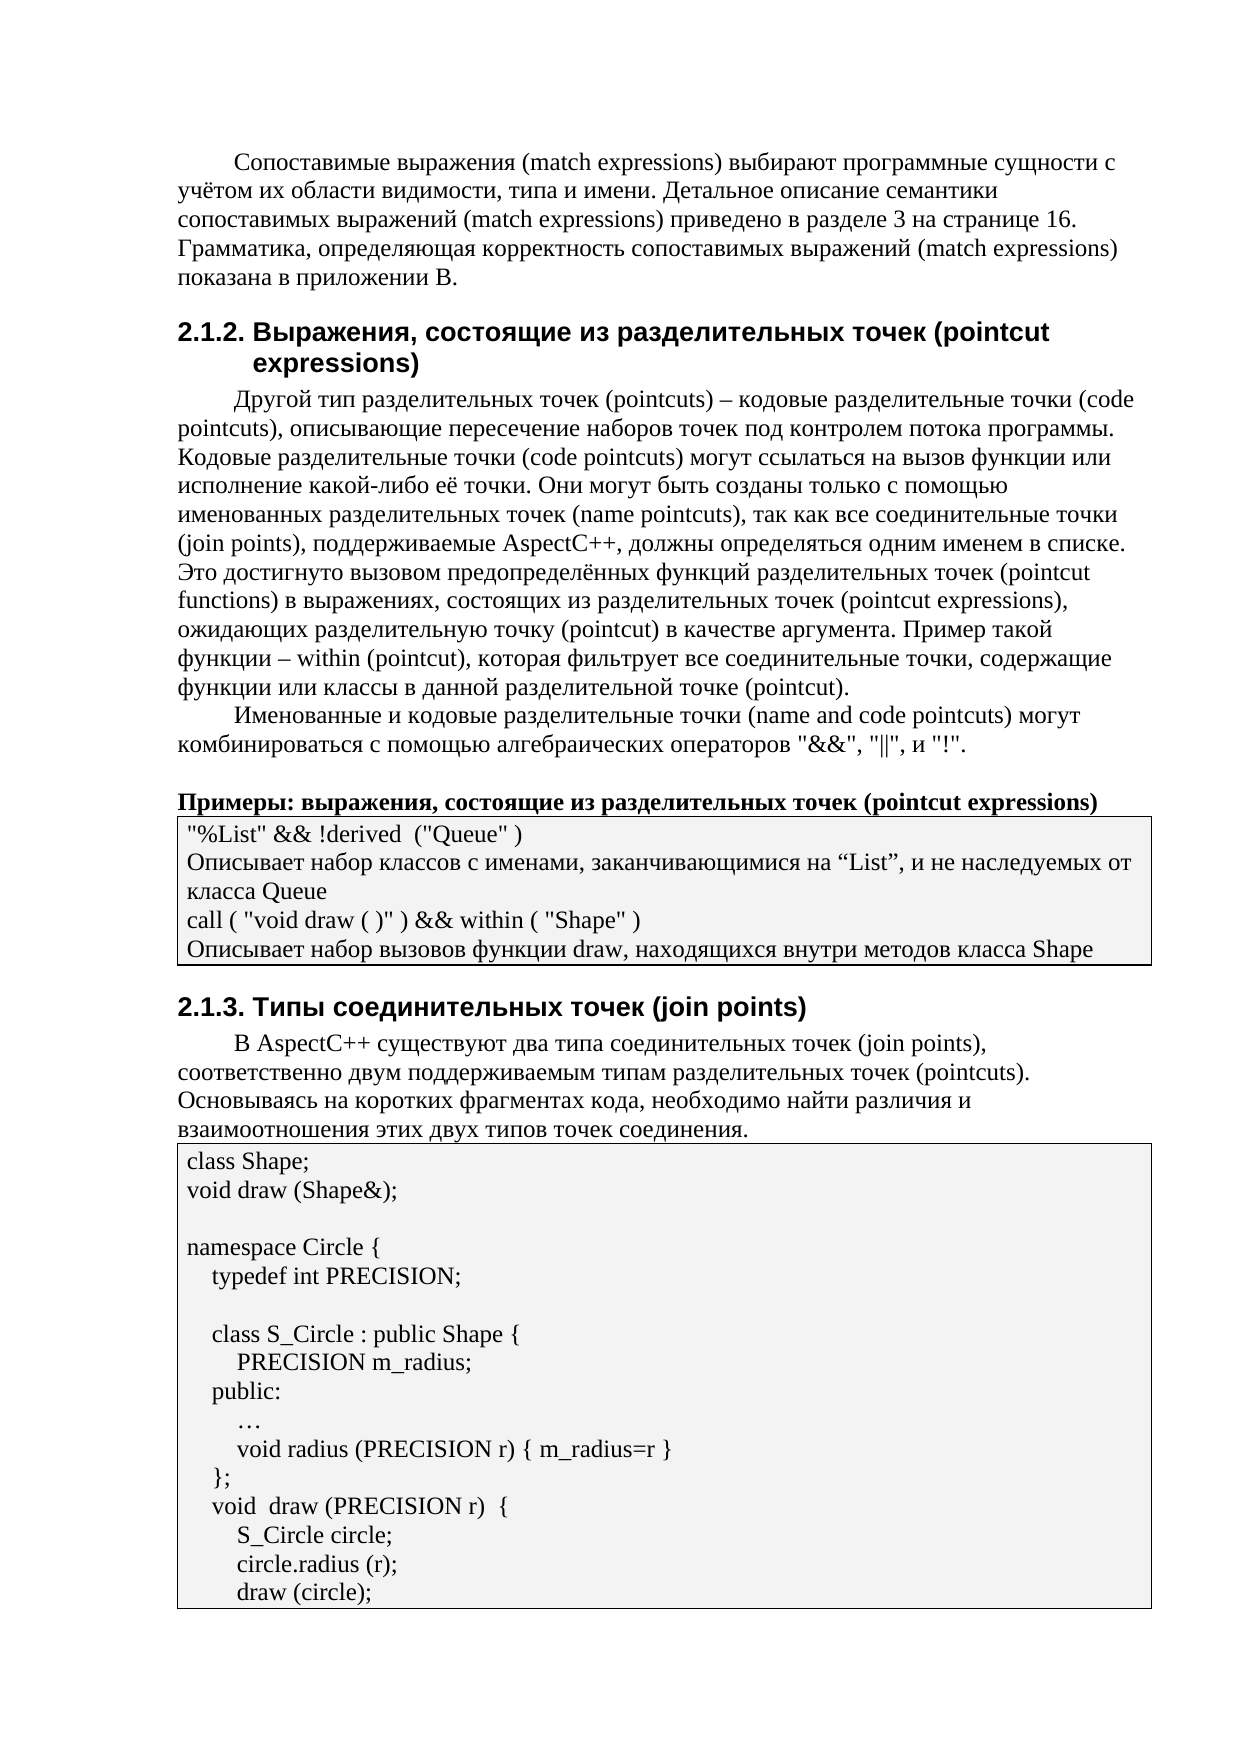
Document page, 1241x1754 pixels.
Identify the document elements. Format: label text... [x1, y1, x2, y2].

text call ( "void draw ( )" ) && within ( "Shape" ) [178, 902, 1151, 931]
text draw (circle); [178, 1574, 1151, 1608]
text "%List" && !derived ("Queue" ) [178, 817, 1151, 844]
text namespace Circle { [178, 1229, 1151, 1258]
subtitle 2.1.3. Типы соединительных точек (join points) [177, 991, 1152, 1022]
text class S_Circle : public Shape { [178, 1316, 1151, 1344]
text … [178, 1402, 1151, 1431]
text void draw (Shape&); [178, 1172, 1151, 1201]
text S_Circle circle; [178, 1517, 1151, 1546]
text Именованные и кодовые разделительные точки (name and code pointcuts) могут комбинироваться с помощью алгебраических операторов "&&", "||", и "!". [177, 701, 1152, 758]
text }; [178, 1459, 1151, 1488]
text void draw (PRECISION r) { [178, 1488, 1151, 1517]
text Примеры: выражения, состоящие из разделительных точек (pointcut expressions) [177, 787, 1152, 816]
text Сопоставимые выражения (match expressions) выбирают программные сущности с учётом их области видимости, типа и имени. Детальное описание семантики сопоставимых выражений (match expressions) приведено в разделе 3 на странице 16. Грамматика, определяющая корректность сопоставимых выражений (match expressions) показана в приложении B. [177, 147, 1152, 291]
subtitle 2.1.2. Выражения, состоящие из разделительных точек (pointcut expressions) [177, 316, 1152, 378]
text В AspectC++ существуют два типа соединительных точек (join points), соответственно двум поддерживаемым типам разделительных точек (pointcuts). Основываясь на коротких фрагментах кода, необходимо найти различия и взаимоотношения этих двух типов точек соединения. [177, 1028, 1152, 1143]
text PRECISION m_radius; [178, 1344, 1151, 1373]
text Описывает набор классов с именами, заканчивающимися на “List”, и не наследуемых от класса Queue [178, 844, 1151, 902]
text Другой тип разделительных точек (pointcuts) – кодовые разделительные точки (code pointcuts), описывающие пересечение наборов точек под контролем потока программы. Кодовые разделительные точки (code pointcuts) могут ссылаться на вызов функции или исполнение какой-либо её точки. Они могут быть созданы только с помощью именованных разделительных точек (name pointcuts), так как все соединительные точки (join points), поддерживаемые AspectC++, должны определяться одним именем в списке. Это достигнуто вызовом предопределённых функций разделительных точек (pointcut functions) в выражениях, состоящих из разделительных точек (pointcut expressions), ожидающих разделительную точку (pointcut) в качестве аргумента. Пример такой функции – within (pointcut), которая фильтрует все соединительные точки, содержащие функции или классы в данной разделительной точке (pointcut). [177, 384, 1152, 701]
text void radius (PRECISION r) { m_radius=r } [178, 1431, 1151, 1459]
text class Shape; [178, 1144, 1151, 1172]
text public: [178, 1373, 1151, 1402]
text circle.radius (r); [178, 1546, 1151, 1574]
text Описывает набор вызовов функции draw, находящихся внутри методов класса Shape [178, 931, 1151, 964]
text typedef int PRECISION; [178, 1258, 1151, 1287]
